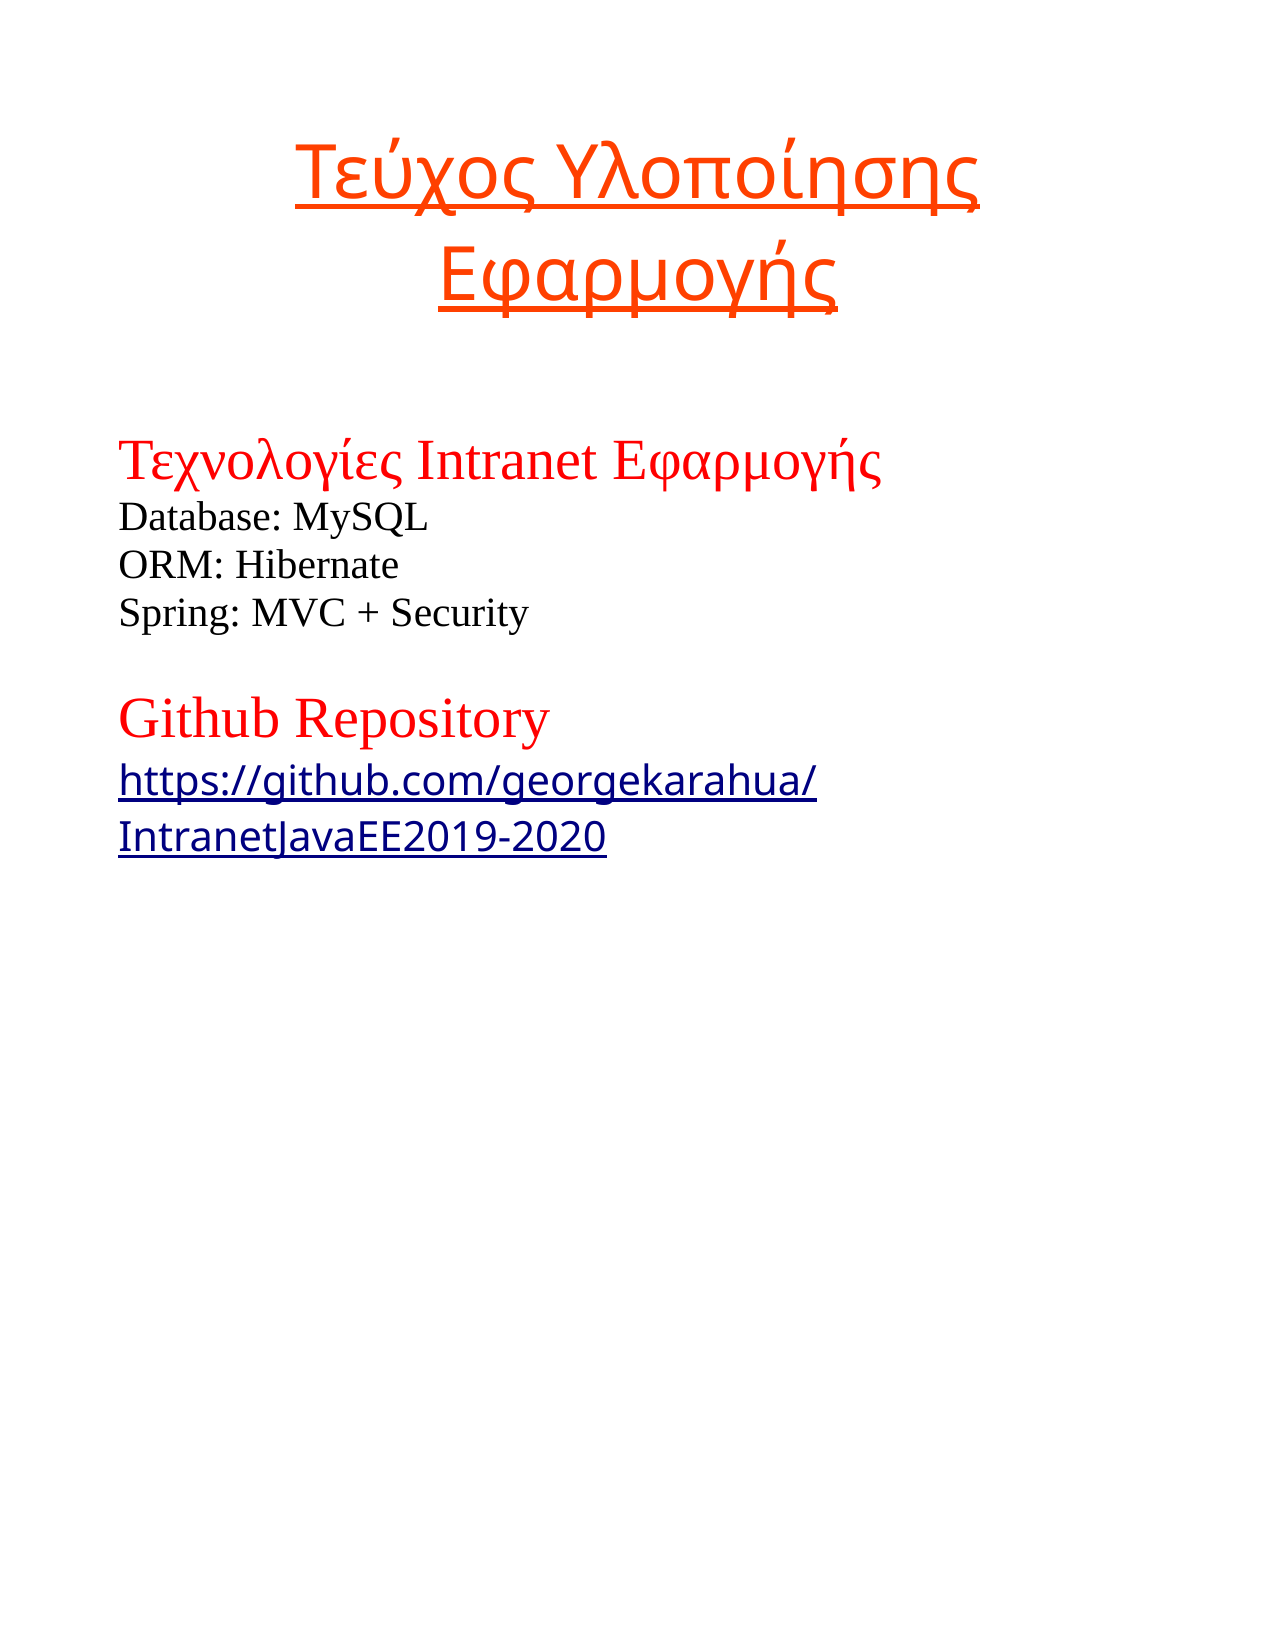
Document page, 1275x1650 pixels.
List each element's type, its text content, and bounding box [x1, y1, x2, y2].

text Τεχνολογίες Intranet Εφαρμογής [118, 425, 1157, 492]
text Spring: MVC + Security [118, 588, 1157, 636]
text Database: MySQL [118, 492, 1157, 540]
text https://github.com/georgekarahua/IntranetJavaEE2019-2020 [118, 751, 1157, 864]
text Τεύχος Υλοποίησης Εφαρμογής [118, 118, 1157, 322]
text ORM: Hibernate [118, 540, 1157, 588]
text Github Repository [118, 683, 1157, 751]
